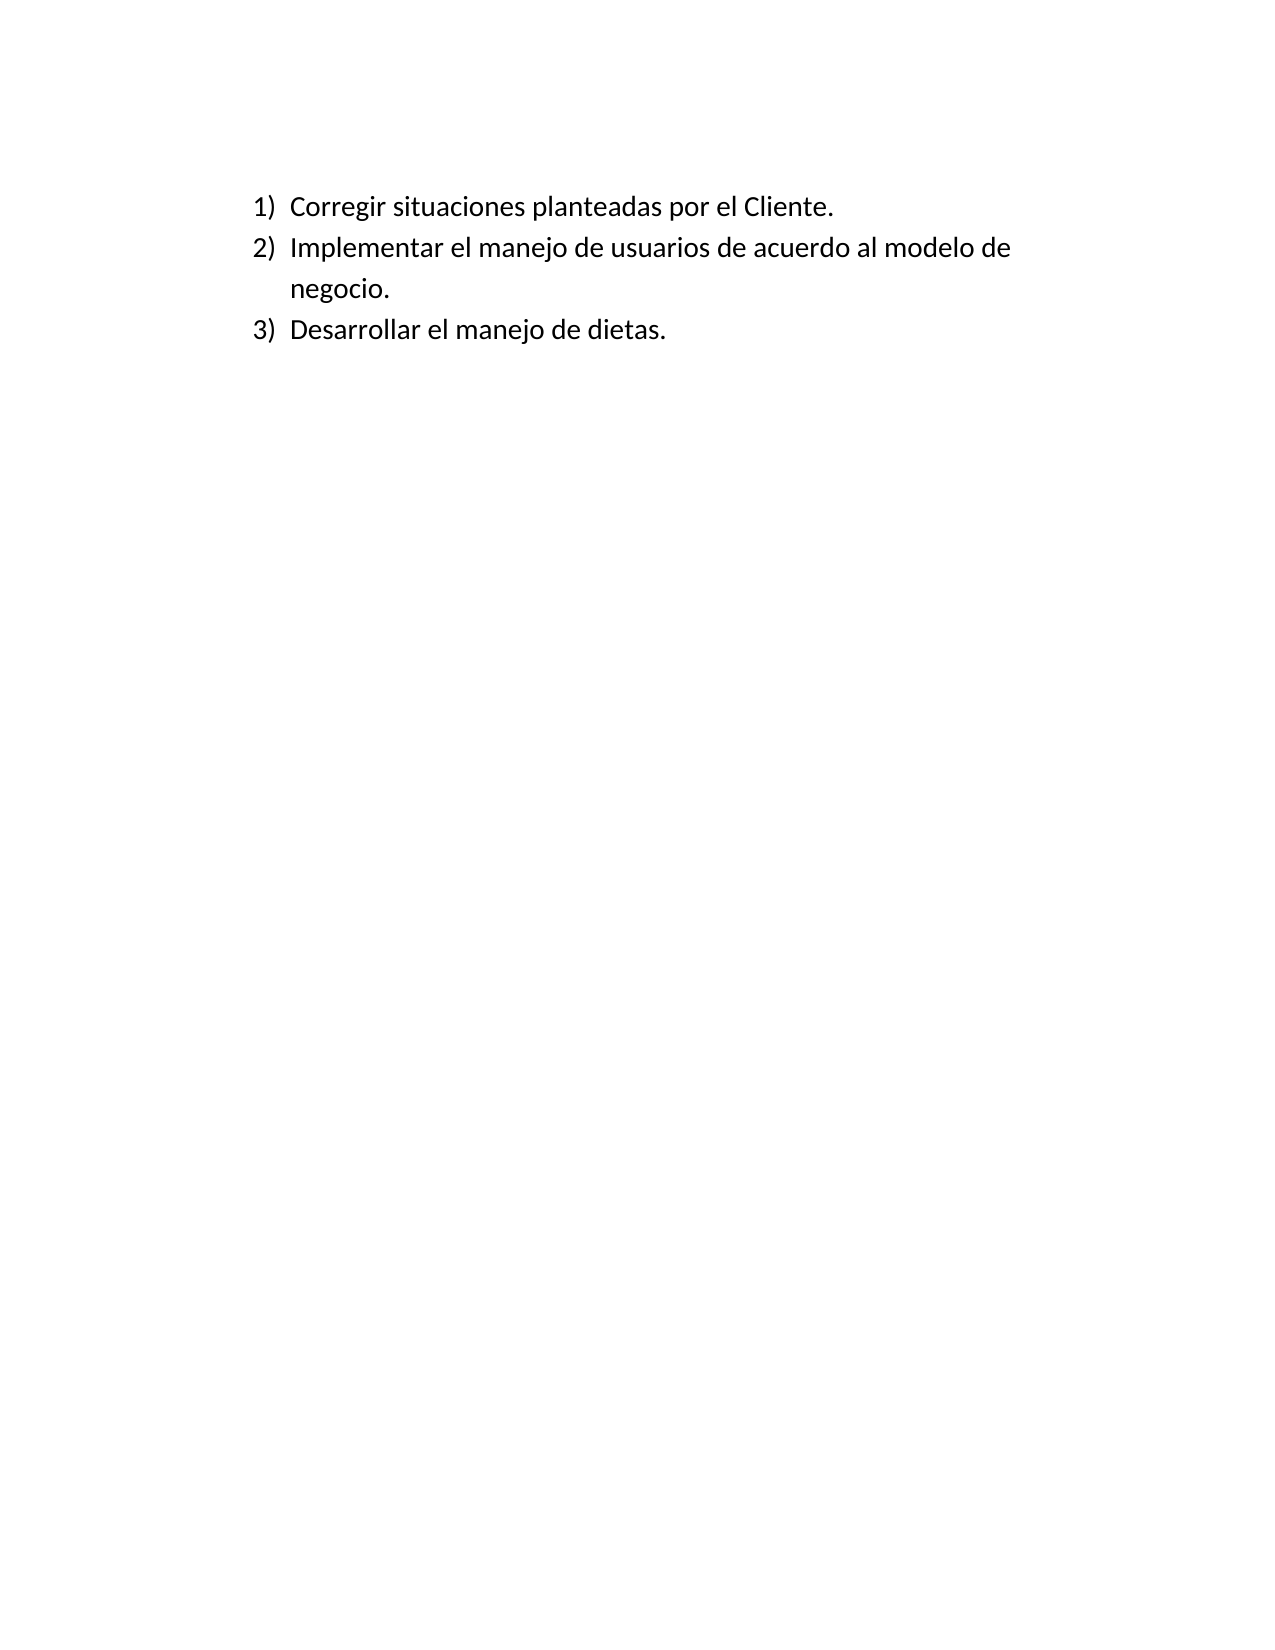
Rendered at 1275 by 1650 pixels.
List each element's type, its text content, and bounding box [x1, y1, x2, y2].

list Implementar el manejo de usuarios de acuerdo al modelo de negocio. [252, 229, 1098, 306]
list Corregir situaciones planteadas por el Cliente. [252, 188, 1098, 224]
list Desarrollar el manejo de dietas. [252, 311, 1098, 347]
